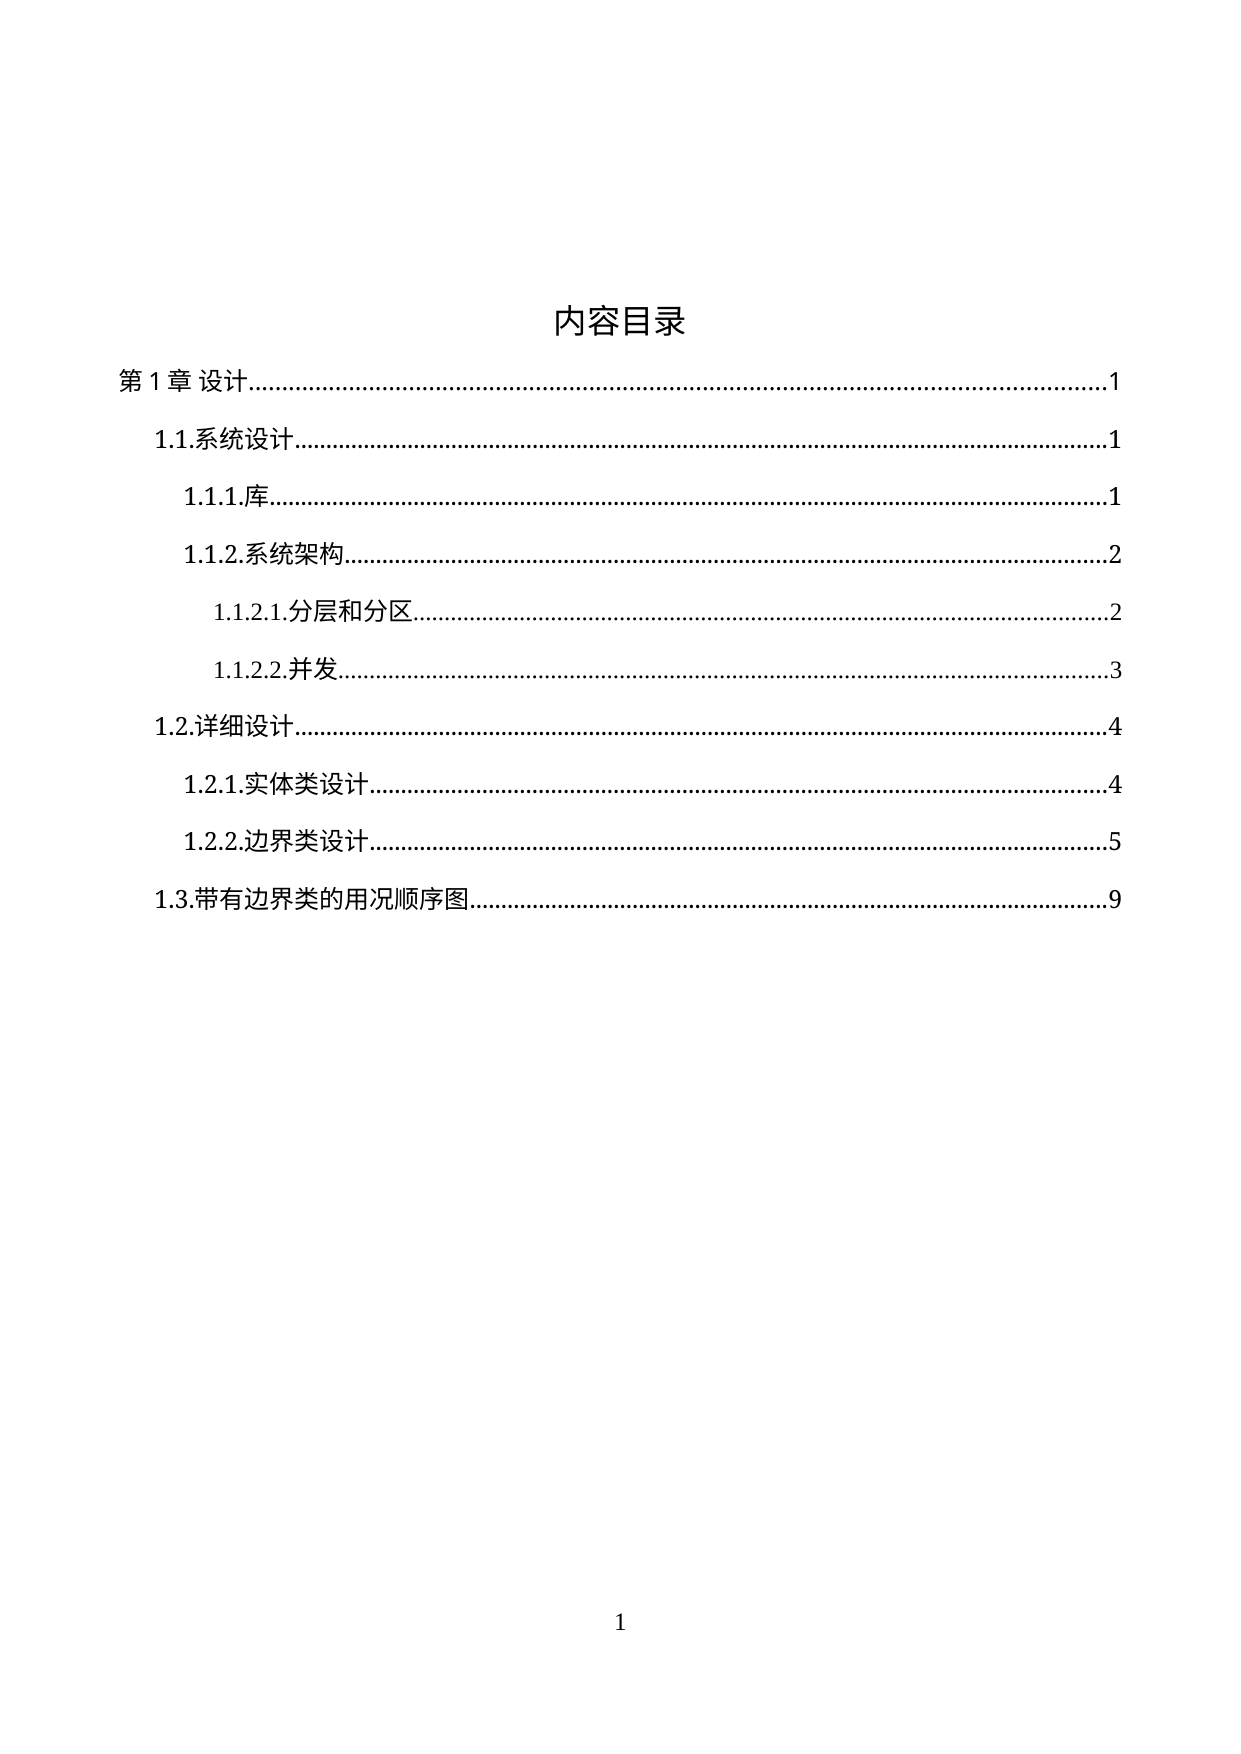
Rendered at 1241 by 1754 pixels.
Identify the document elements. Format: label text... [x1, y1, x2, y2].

subtitle 内容目录 [118, 281, 1122, 343]
text 1.2.2.边界类设计 5 [177, 808, 1122, 858]
text 1.1.1.库 1 [177, 463, 1122, 513]
text 1.2.详细设计 4 [148, 693, 1122, 743]
text 1.2.1.实体类设计 4 [177, 750, 1122, 801]
text 1.1.2.2.并发 3 [207, 635, 1122, 686]
text 1.1.系统设计 1 [148, 405, 1122, 456]
text 1.1.2.系统架构 2 [177, 520, 1122, 571]
text 1.3.带有边界类的用况顺序图 9 [148, 865, 1122, 916]
text 第1章 设计 1 [118, 359, 1122, 398]
text 1.1.2.1.分层和分区 2 [207, 578, 1122, 628]
